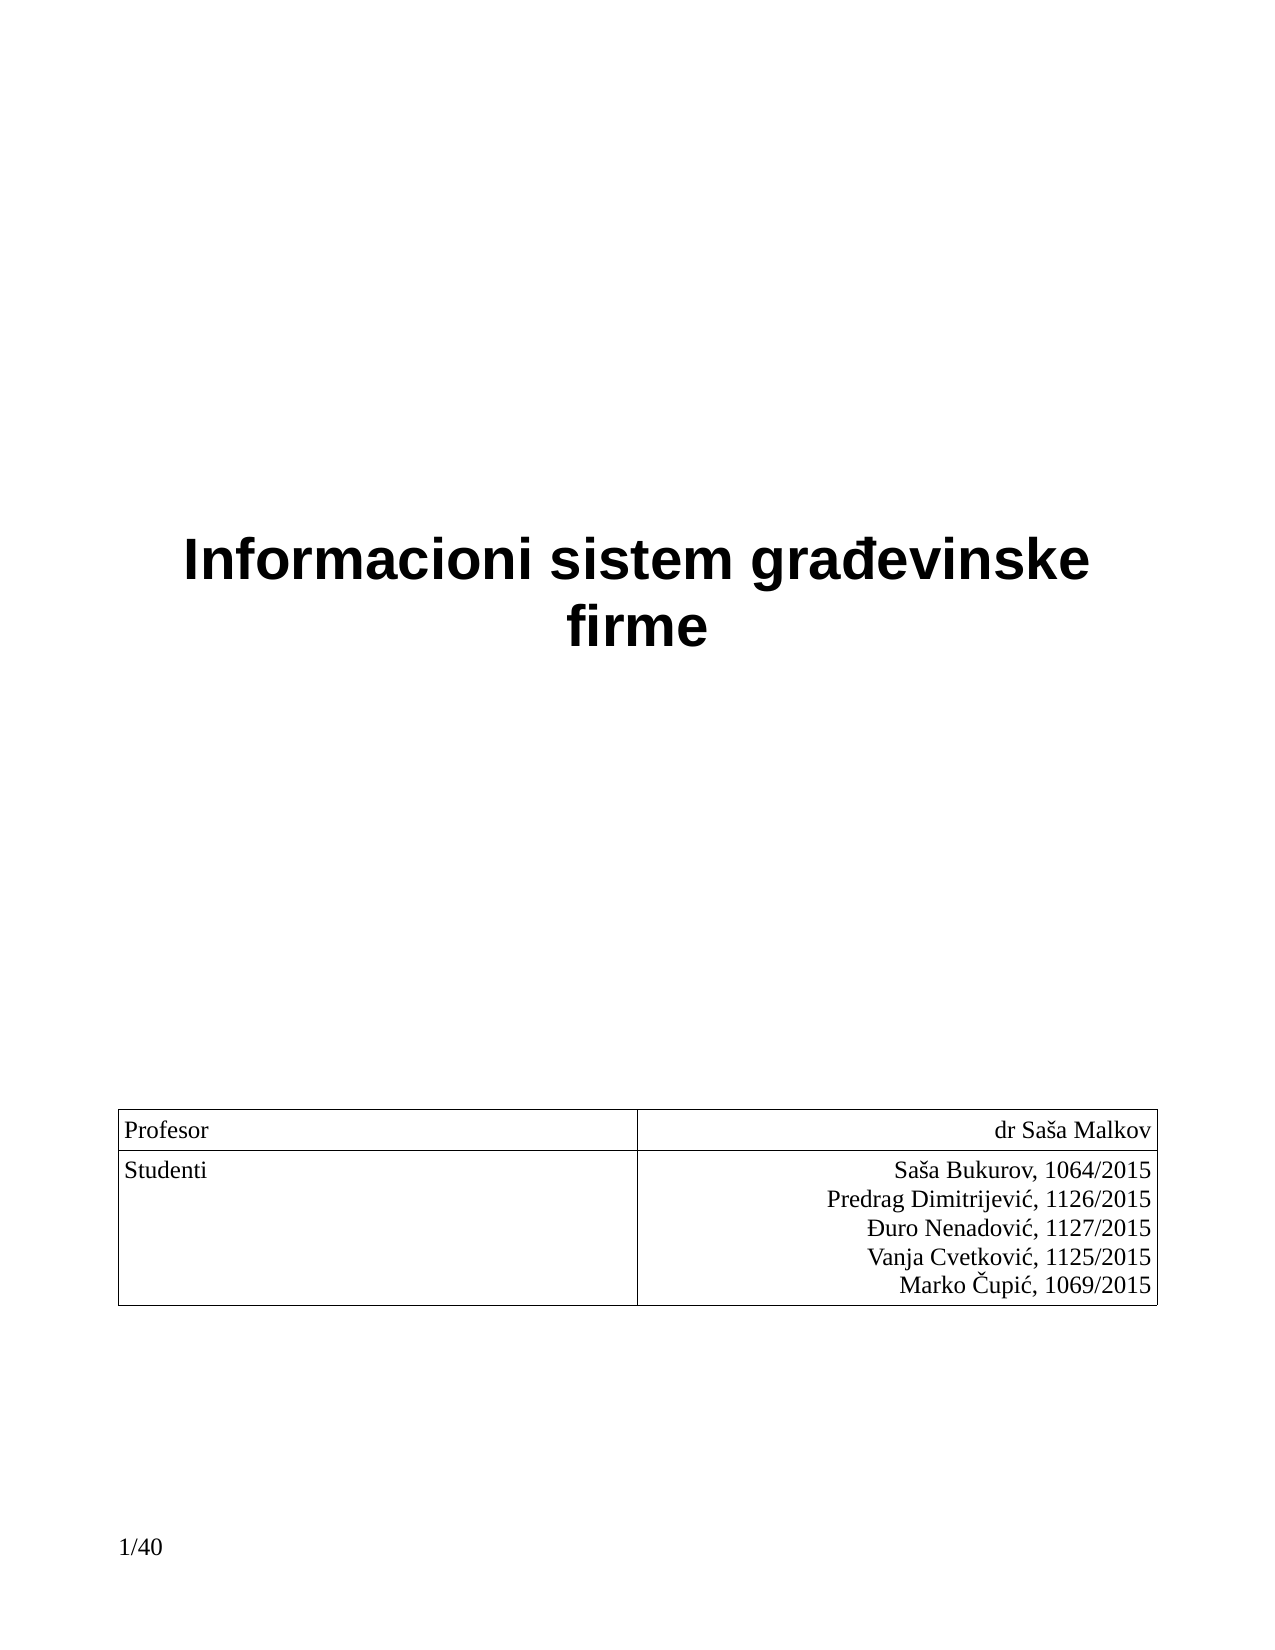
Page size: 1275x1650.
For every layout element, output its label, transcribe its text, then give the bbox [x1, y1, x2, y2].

table_cell Studenti [119, 1151, 637, 1305]
title Informacioni sistem građevinske firme [118, 525, 1157, 659]
table_header dr Saša Malkov [638, 1110, 1157, 1149]
table_header Profesor [119, 1110, 637, 1149]
table_cell Saša Bukurov, 1064/2015 Predrag Dimitrijević, 1126/2015 Đuro Nenadović, 1127/2015 Vanja Cvetković, 1125/2015 Marko Čupić, 1069/2015 [638, 1151, 1157, 1305]
